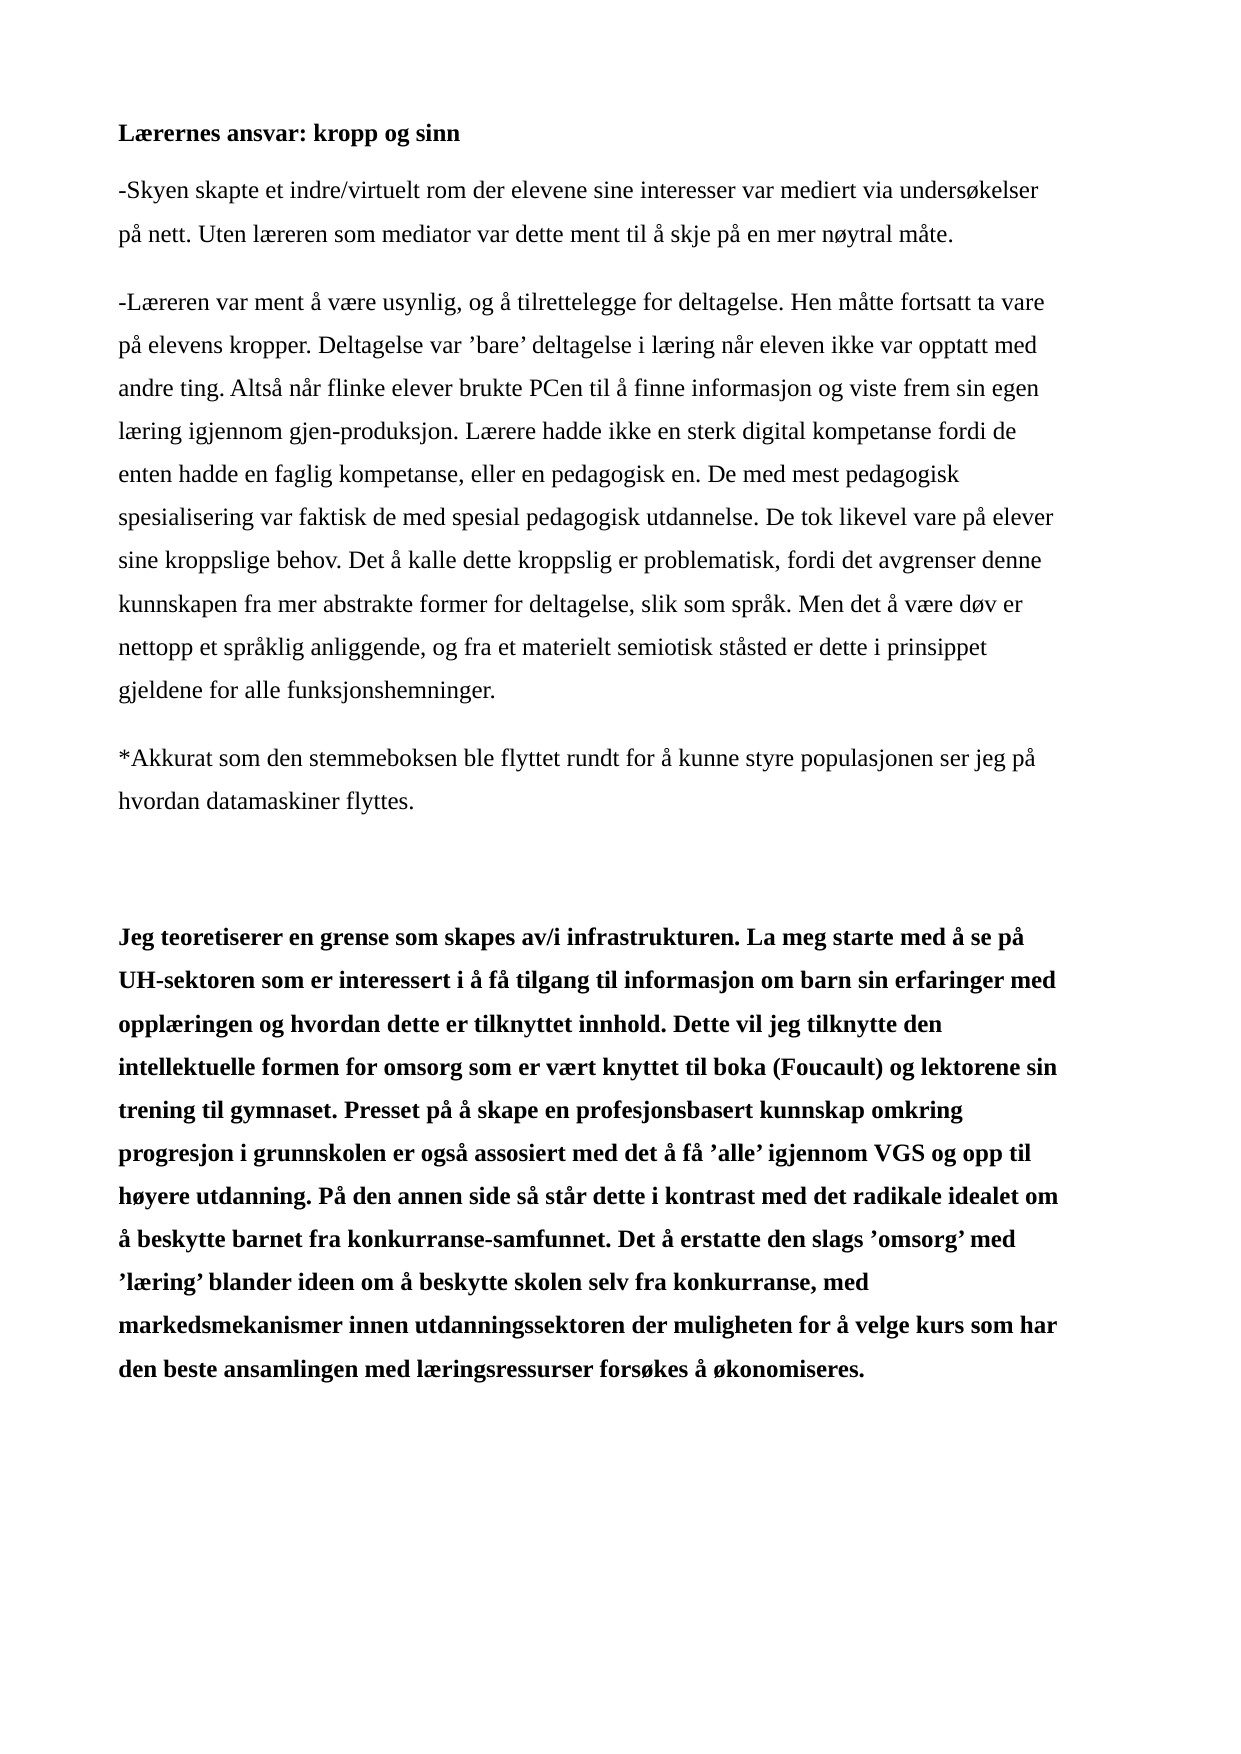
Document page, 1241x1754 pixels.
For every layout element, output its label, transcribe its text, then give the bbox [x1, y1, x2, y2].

text Jeg teoretiserer en grense som skapes av/i infrastrukturen. La meg starte med å se på UH-sektoren som er interessert i å få tilgang til informasjon om barn sin erfaringer med opplæringen og hvordan dette er tilknyttet innhold. Dette vil jeg tilknytte den intellektuelle formen for omsorg som er vært knyttet til boka (Foucault) og lektorene sin trening til gymnaset. Presset på å skape en profesjonsbasert kunnskap omkring progresjon i grunnskolen er også assosiert med det å få ’alle’ igjennom VGS og opp til høyere utdanning. På den annen side så står dette i kontrast med det radikale idealet om å beskytte barnet fra konkurranse-samfunnet. Det å erstatte den slags ’omsorg’ med ’læring’ blander ideen om å beskytte skolen selv fra konkurranse, med markedsmekanismer innen utdanningssektoren der muligheten for å velge kurs som har den beste ansamlingen med læringsressurser forsøkes å økonomiseres. [118, 922, 1066, 1382]
text Lærernes ansvar: kropp og sinn [118, 118, 1122, 147]
text -Læreren var ment å være usynlig, og å tilrettelegge for deltagelse. Hen måtte fortsatt ta vare på elevens kropper. Deltagelse var ’bare’ deltagelse i læring når eleven ikke var opptatt med andre ting. Altså når flinke elever brukte PCen til å finne informasjon og viste frem sin egen læring igjennom gjen-produksjon. Lærere hadde ikke en sterk digital kompetanse fordi de enten hadde en faglig kompetanse, eller en pedagogisk en. De med mest pedagogisk spesialisering var faktisk de med spesial pedagogisk utdannelse. De tok likevel vare på elever sine kroppslige behov. Det å kalle dette kroppslig er problematisk, fordi det avgrenser denne kunnskapen fra mer abstrakte former for deltagelse, slik som språk. Men det å være døv er nettopp et språklig anliggende, og fra et materielt semiotisk ståsted er dette i prinsippet gjeldene for alle funksjonshemninger. [118, 287, 1066, 704]
text -Skyen skapte et indre/virtuelt rom der elevene sine interesser var mediert via undersøkelser på nett. Uten læreren som mediator var dette ment til å skje på en mer nøytral måte. [118, 176, 1066, 247]
text *Akkurat som den stemmeboksen ble flyttet rundt for å kunne styre populasjonen ser jeg på hvordan datamaskiner flyttes. [118, 743, 1066, 815]
